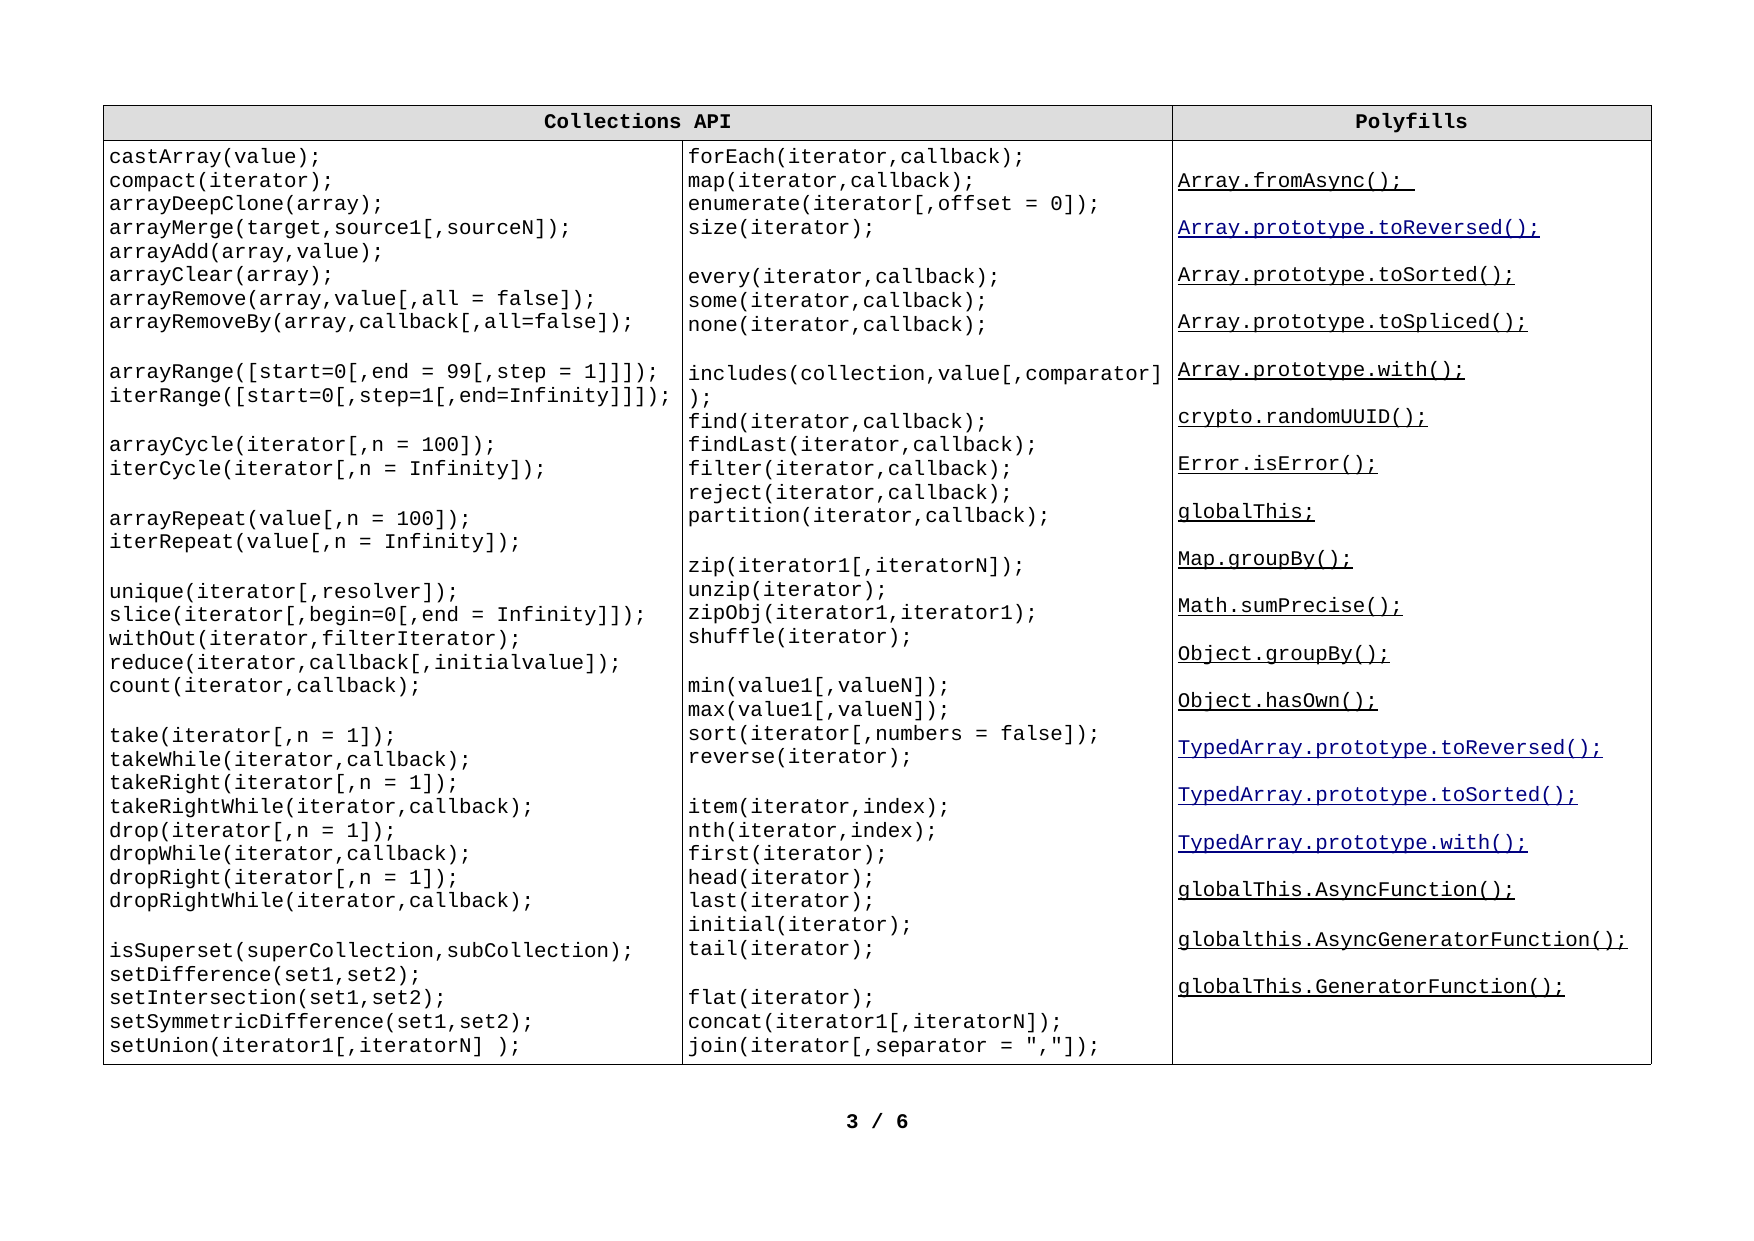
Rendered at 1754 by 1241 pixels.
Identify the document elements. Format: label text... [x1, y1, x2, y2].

table_cell Array.fromAsync(); Array.prototype.toReversed(); Array.prototype.toSorted(); Array.prototype.toSpliced(); Array.prototype.with(); crypto.randomUUID(); Error.isError(); globalThis; Map.groupBy(); Math.sumPrecise(); Object.groupBy(); Object.hasOwn(); TypedArray.prototype.toReversed(); TypedArray.prototype.toSorted(); TypedArray.prototype.with(); globalThis.AsyncFunction(); globalthis.AsyncGeneratorFunction(); globalThis.GeneratorFunction(); [1173, 141, 1651, 1064]
table_header Polyfills [1173, 106, 1651, 140]
table_cell forEach(iterator,callback); map(iterator,callback); enumerate(iterator[,offset = 0]); size(iterator); every(iterator,callback); some(iterator,callback); none(iterator,callback); includes(collection,value[,comparator]); find(iterator,callback); findLast(iterator,callback); filter(iterator,callback); reject(iterator,callback); partition(iterator,callback); zip(iterator1[,iteratorN]); unzip(iterator); zipObj(iterator1,iterator1); shuffle(iterator); min(value1[,valueN]); max(value1[,valueN]); sort(iterator[,numbers = false]); reverse(iterator); item(iterator,index); nth(iterator,index); first(iterator); head(iterator); last(iterator); initial(iterator); tail(iterator); flat(iterator); concat(iterator1[,iteratorN]); join(iterator[,separator = ","]); [683, 141, 1172, 1064]
table_header Collections API [104, 106, 1172, 140]
table_cell castArray(value); compact(iterator); arrayDeepClone(array); arrayMerge(target,source1[,sourceN]); arrayAdd(array,value); arrayClear(array); arrayRemove(array,value[,all = false]); arrayRemoveBy(array,callback[,all=false]); arrayRange([start=0[,end = 99[,step = 1]]]); iterRange([start=0[,step=1[,end=Infinity]]]); arrayCycle(iterator[,n = 100]); iterCycle(iterator[,n = Infinity]); arrayRepeat(value[,n = 100]); iterRepeat(value[,n = Infinity]); unique(iterator[,resolver]); slice(iterator[,begin=0[,end = Infinity]]); withOut(iterator,filterIterator); reduce(iterator,callback[,initialvalue]); count(iterator,callback); take(iterator[,n = 1]); takeWhile(iterator,callback); takeRight(iterator[,n = 1]); takeRightWhile(iterator,callback); drop(iterator[,n = 1]); dropWhile(iterator,callback); dropRight(iterator[,n = 1]); dropRightWhile(iterator,callback); isSuperset(superCollection,subCollection); setDifference(set1,set2); setIntersection(set1,set2); setSymmetricDifference(set1,set2); setUnion(iterator1[,iteratorN] ); [104, 141, 682, 1064]
